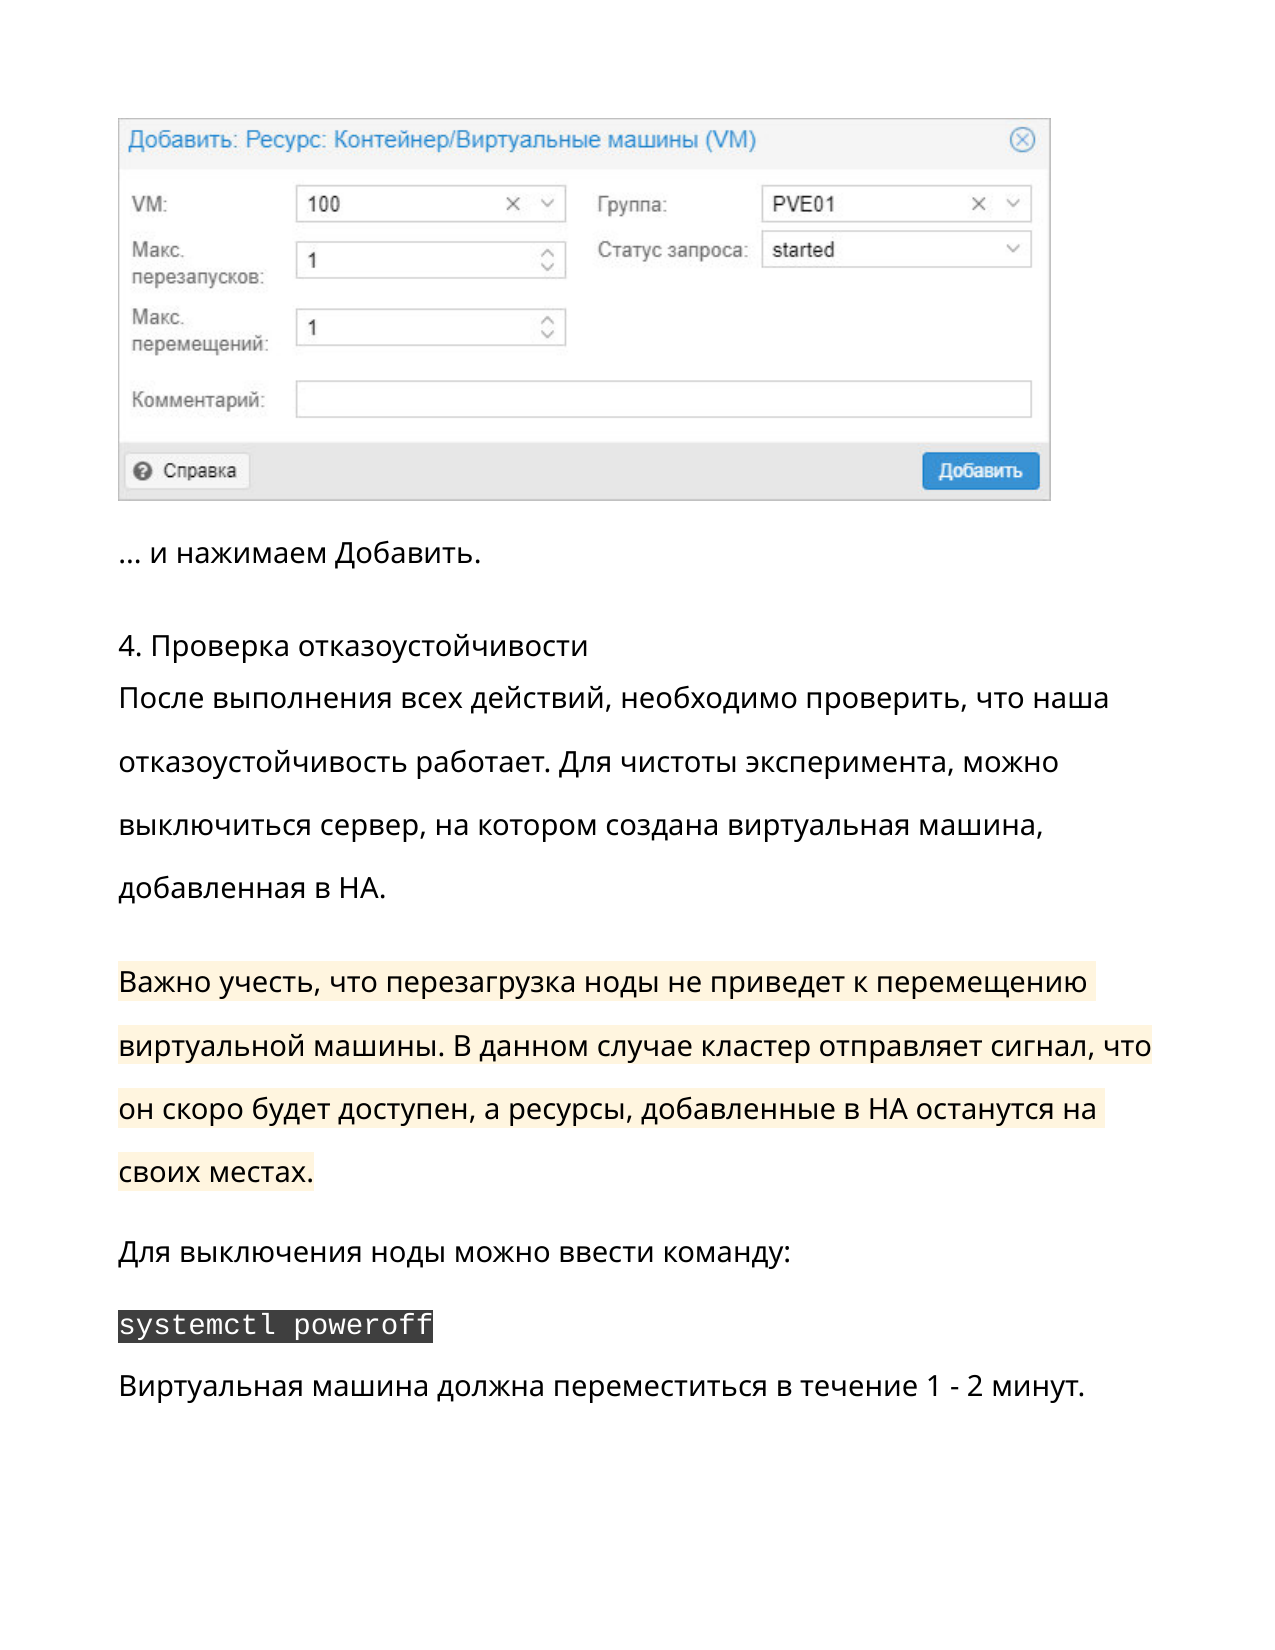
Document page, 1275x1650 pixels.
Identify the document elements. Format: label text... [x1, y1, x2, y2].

text После выполнения всех действий, необходимо проверить, что наша отказоустойчивость работает. Для чистоты эксперимента, можно выключиться сервер, на котором создана виртуальная машина, добавленная в HA. [118, 677, 1157, 907]
text Важно учесть, что перезагрузка ноды не приведет к перемещению виртуальной машины. В данном случае кластер отправляет сигнал, что он скоро будет доступен, а ресурсы, добавленные в HA останутся на своих местах. [118, 961, 1157, 1191]
text ... и нажимаем Добавить. [118, 533, 1157, 572]
text systemctl poweroff [118, 1310, 1157, 1343]
text Виртуальная машина должна переместиться в течение 1 - 2 минут. [118, 1365, 1157, 1404]
subtitle 4. Проверка отказоустойчивости [118, 625, 1157, 665]
picture [118, 118, 1051, 501]
text Для выключения ноды можно ввести команду: [118, 1231, 1157, 1271]
